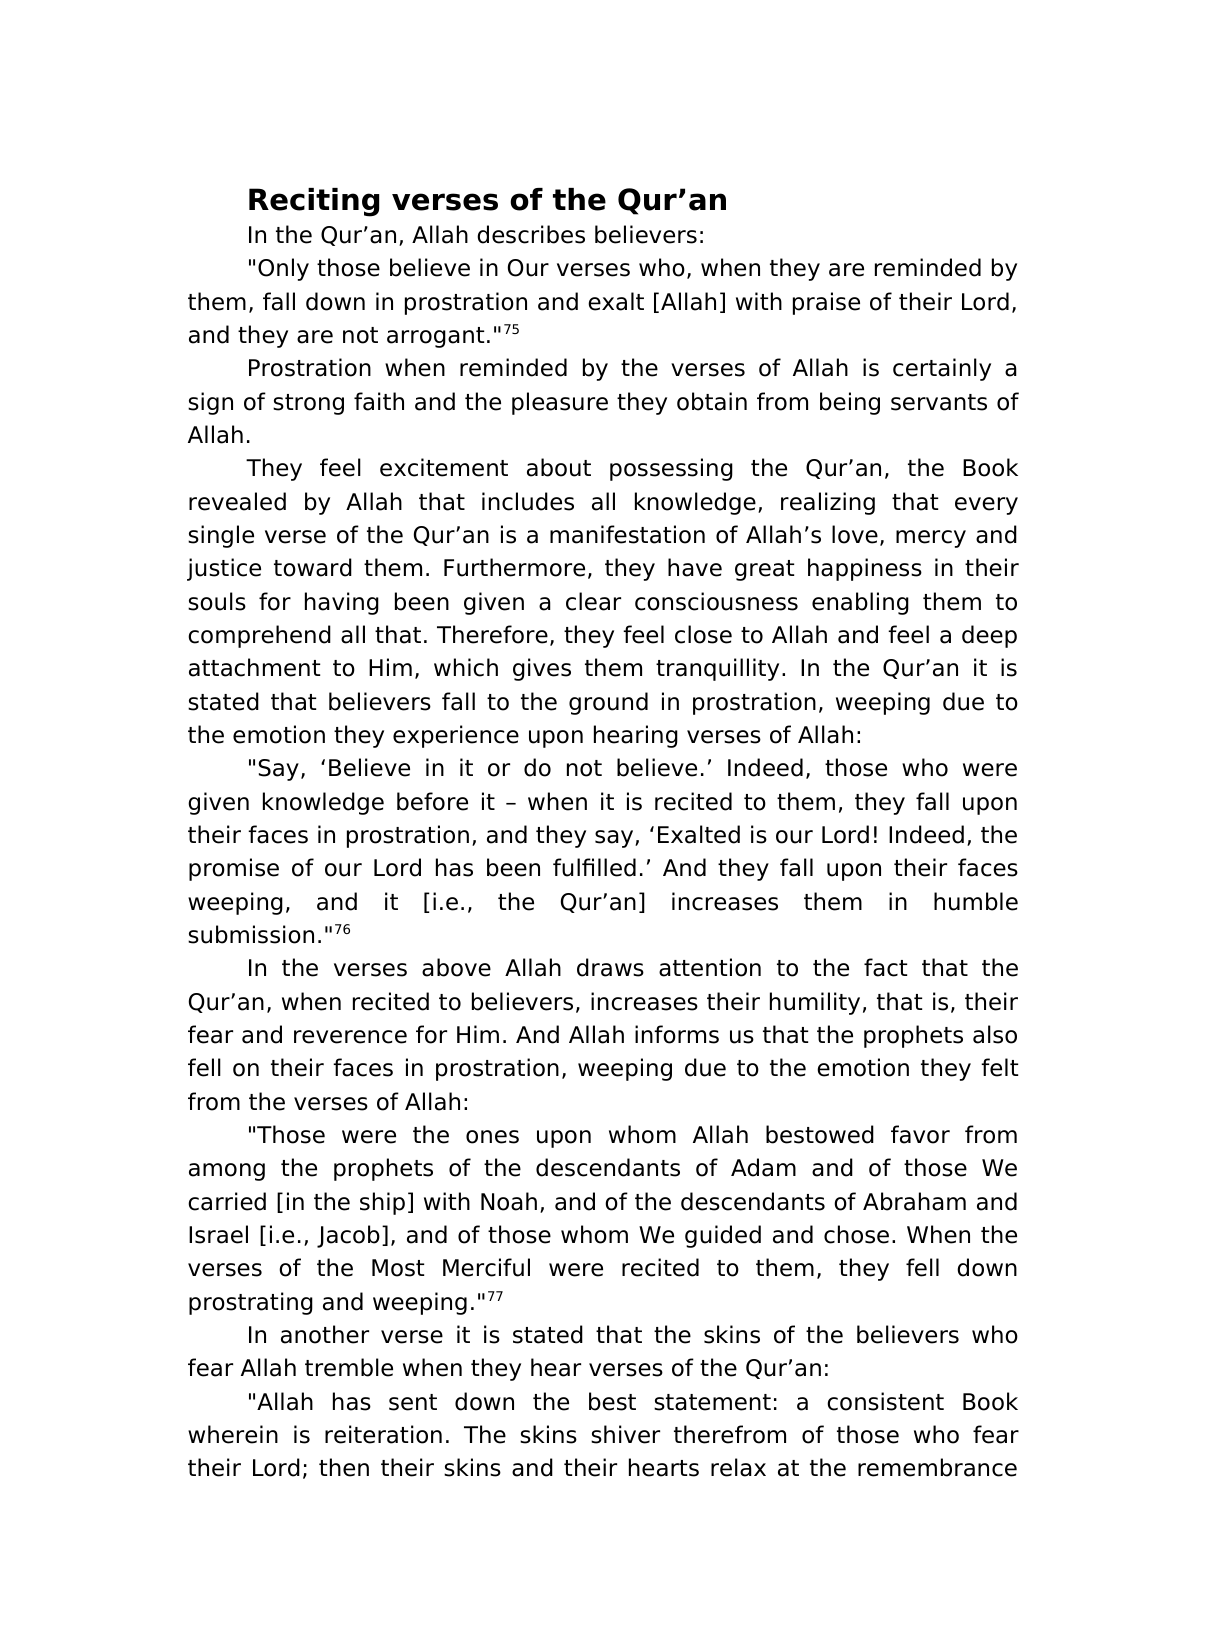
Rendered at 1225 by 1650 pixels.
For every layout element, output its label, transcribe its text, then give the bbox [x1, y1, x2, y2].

text Prostration when reminded by the verses of Allah is certainly a sign of strong faith and the pleasure they obtain from being servants of Allah. [187, 350, 1020, 450]
text "Only those believe in Our verses who, when they are reminded by them, fall down in prostration and exalt [Allah] with praise of their Lord, and they are not arrogant."75 [187, 250, 1020, 350]
text Reciting verses of the Qur’an [187, 183, 1020, 217]
text In the verses above Allah draws attention to the fact that the Qur’an, when recited to believers, increases their humility, that is, their fear and reverence for Him. And Allah informs us that the prophets also fell on their faces in prostration, weeping due to the emotion they felt from the verses of Allah: [187, 950, 1020, 1117]
text "Allah has sent down the best statement: a consistent Book wherein is reiteration. The skins shiver therefrom of those who fear their Lord; then their skins and their hearts relax at the remembrance [187, 1383, 1020, 1483]
text In another verse it is stated that the skins of the believers who fear Allah tremble when they hear verses of the Qur’an: [187, 1317, 1020, 1383]
text "Say, ‘Believe in it or do not believe.’ Indeed, those who were given knowledge before it – when it is recited to them, they fall upon their faces in prostration, and they say, ‘Exalted is our Lord! Indeed, the promise of our Lord has been fulfilled.’ And they fall upon their faces weeping, and it [i.e., the Qur’an] increases them in humble submission."76 [187, 750, 1020, 950]
text "Those were the ones upon whom Allah bestowed favor from among the prophets of the descendants of Adam and of those We carried [in the ship] with Noah, and of the descendants of Abraham and Israel [i.e., Jacob], and of those whom We guided and chose. When the verses of the Most Merciful were recited to them, they fell down prostrating and weeping."77 [187, 1117, 1020, 1317]
text They feel excitement about possessing the Qur’an, the Book revealed by Allah that includes all knowledge, realizing that every single verse of the Qur’an is a manifestation of Allah’s love, mercy and justice toward them. Furthermore, they have great happiness in their souls for having been given a clear consciousness enabling them to comprehend all that. Therefore, they feel close to Allah and feel a deep attachment to Him, which gives them tranquillity. In the Qur’an it is stated that believers fall to the ground in prostration, weeping due to the emotion they experience upon hearing verses of Allah: [187, 450, 1020, 750]
text In the Qur’an, Allah describes believers: [187, 217, 1020, 250]
